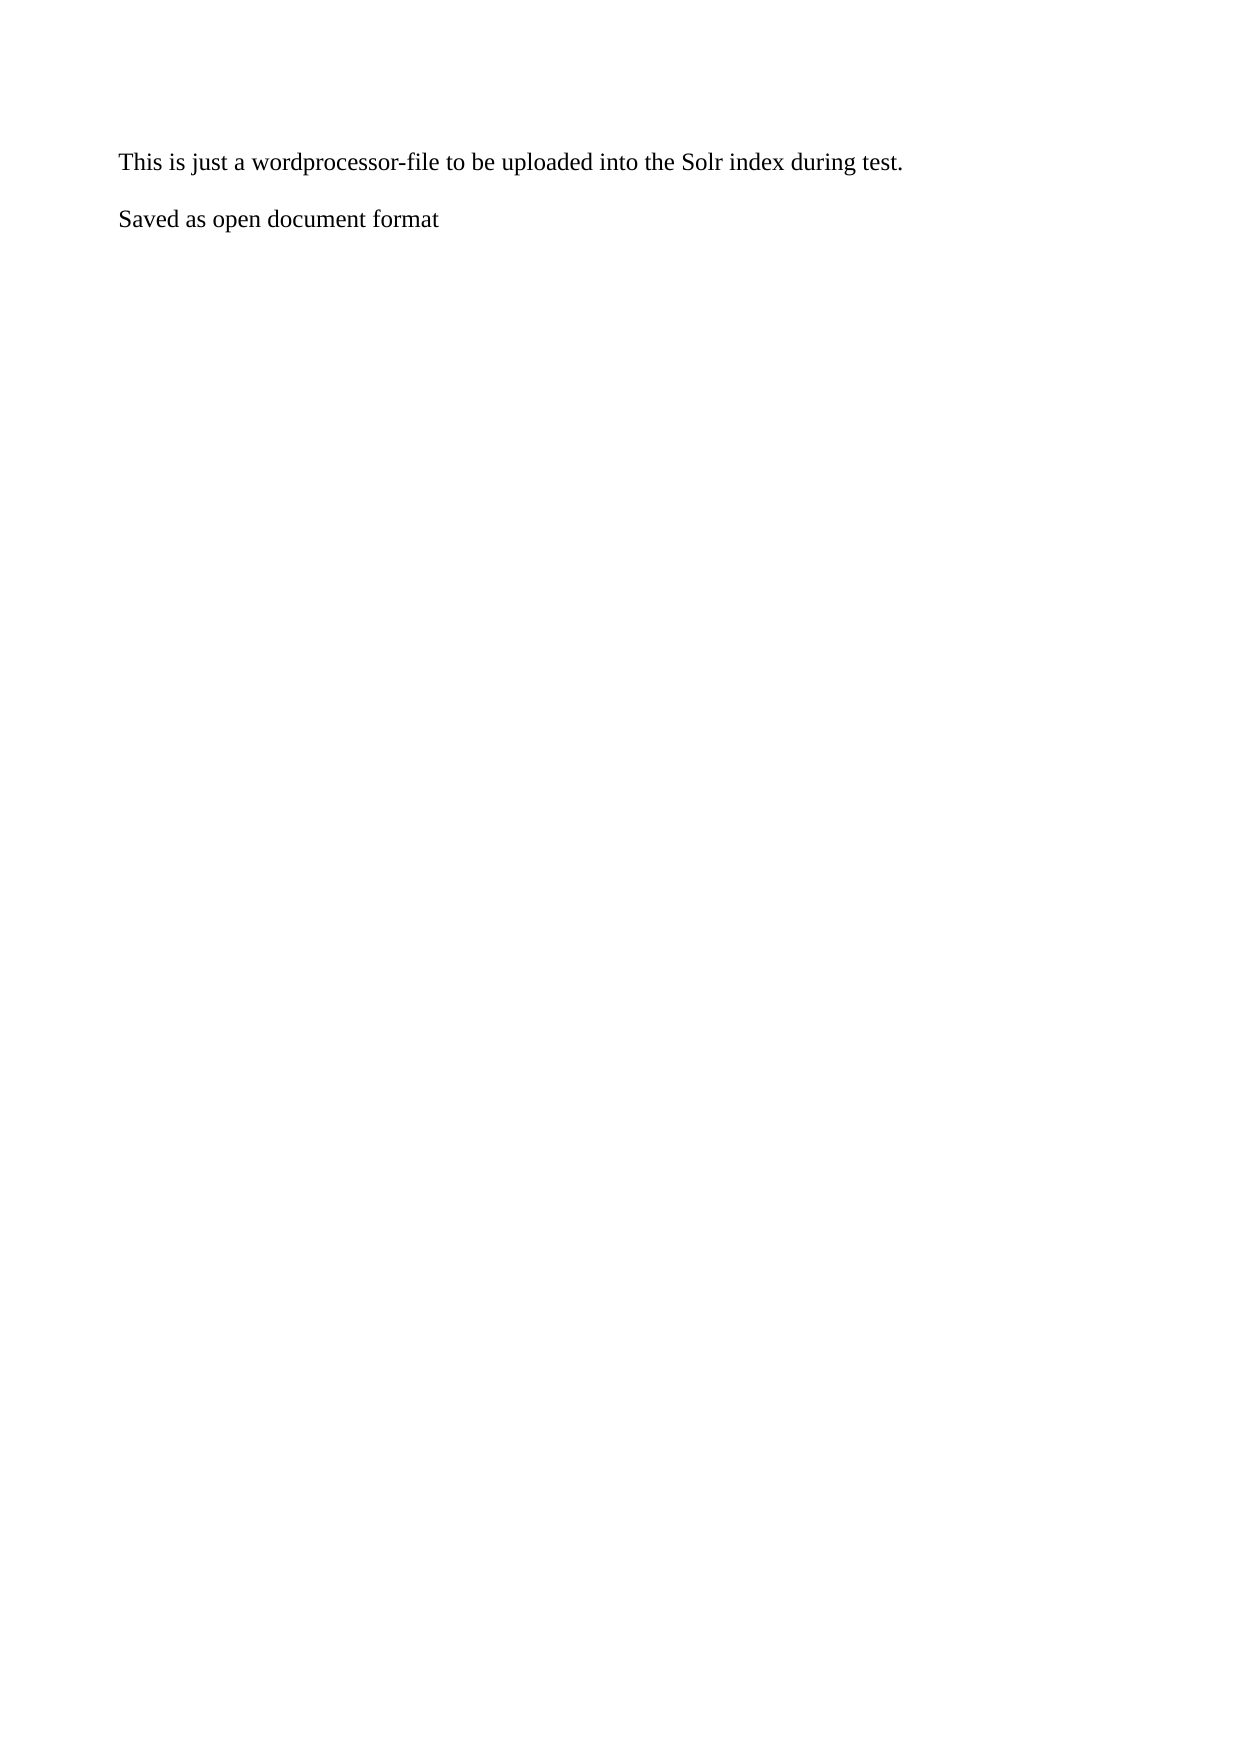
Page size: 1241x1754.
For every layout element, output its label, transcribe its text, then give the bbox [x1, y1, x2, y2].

text This is just a wordprocessor-file to be uploaded into the Solr index during test. [118, 147, 1122, 176]
text Saved as open document format [118, 204, 1122, 233]
